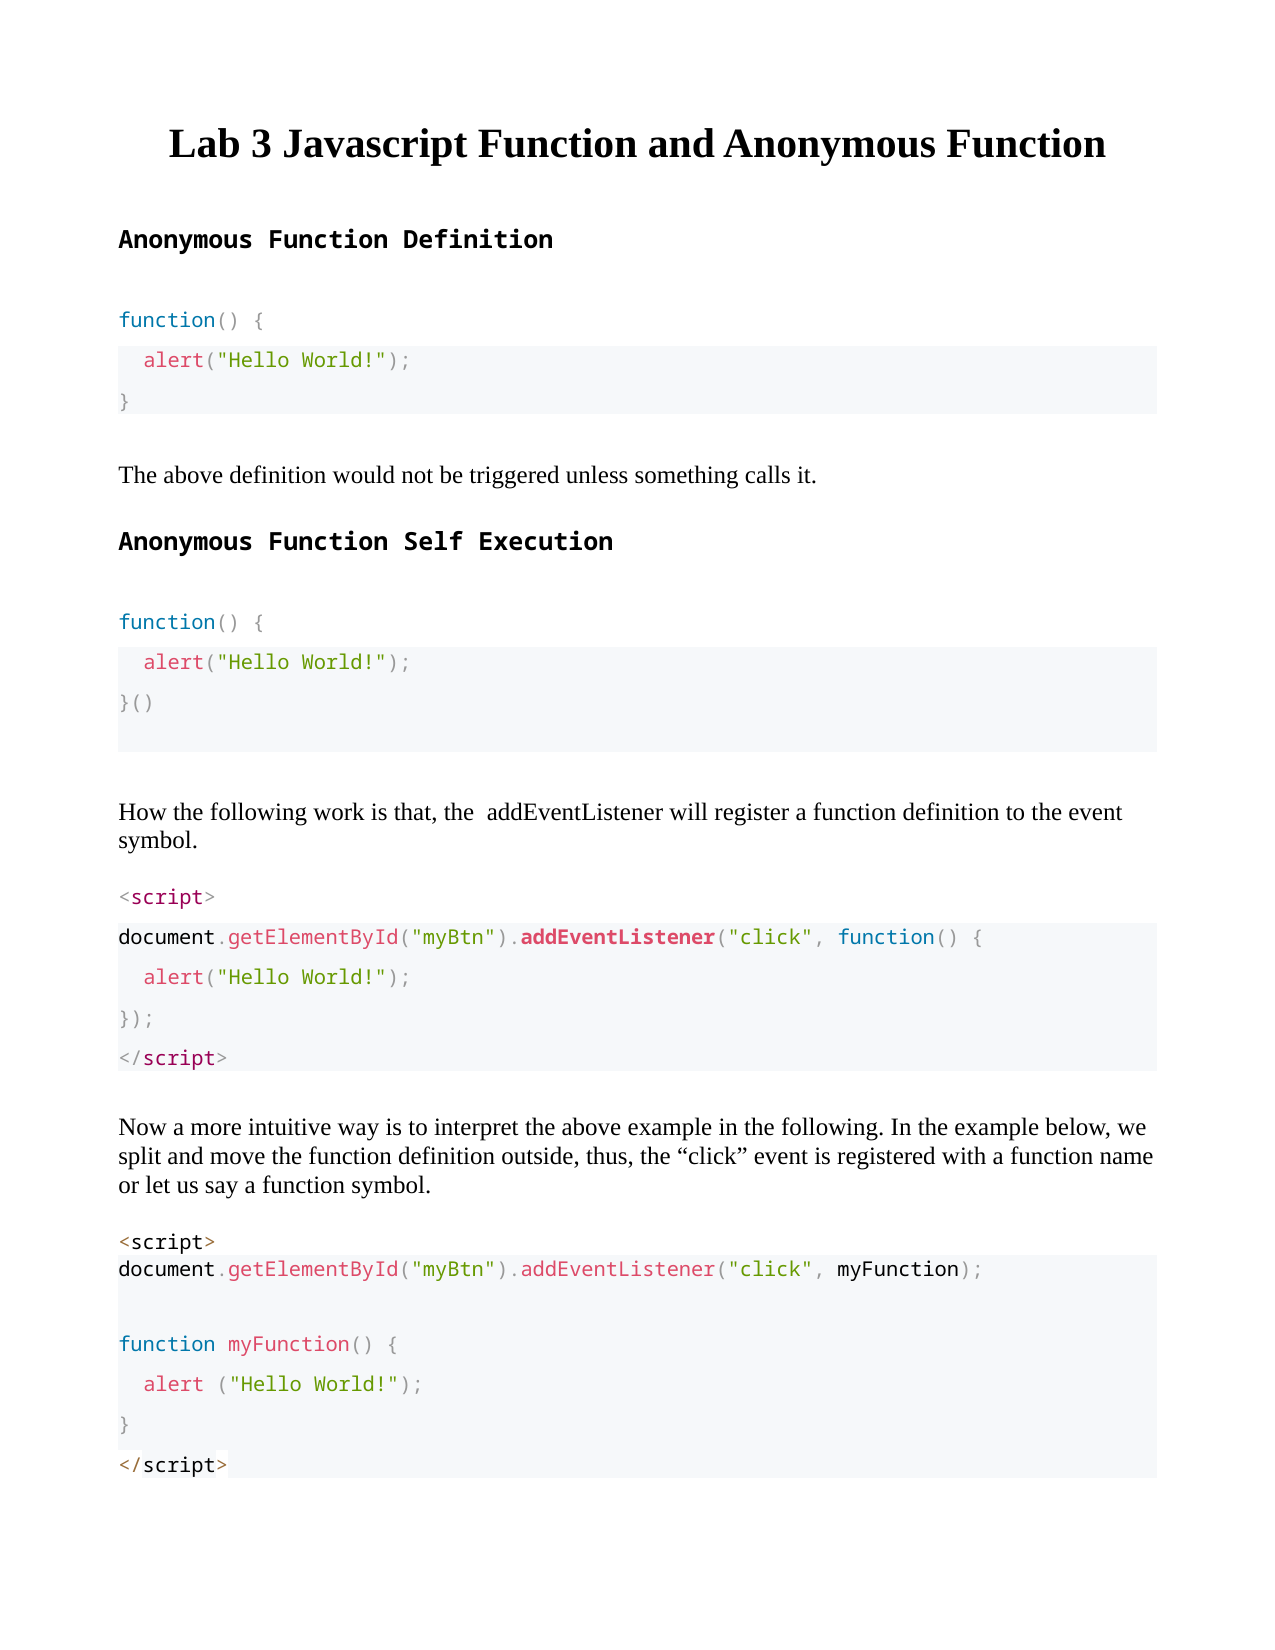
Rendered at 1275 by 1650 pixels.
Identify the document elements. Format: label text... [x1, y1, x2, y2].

text document.getElementById("myBtn").addEventListener("click", myFunction); [118, 1255, 1157, 1283]
text Lab 3 Javascript Function and Anonymous Function [118, 118, 1157, 166]
text alert("Hello World!"); [118, 647, 1157, 675]
text document.getElementById("myBtn").addEventListener("click", function() { [118, 923, 1157, 950]
text <script> [118, 882, 1157, 910]
text </script> [118, 1043, 1157, 1071]
text Anonymous Function Definition [118, 222, 1157, 256]
text Anonymous Function Self Execution [118, 524, 1157, 558]
text }); [118, 1003, 1157, 1031]
text How the following work is that, the addEventListener will register a function definition to the event symbol. [118, 797, 1157, 854]
text } [118, 1410, 1157, 1438]
text function() { [118, 607, 1157, 635]
text }() [118, 688, 1157, 716]
text alert ("Hello World!"); [118, 1369, 1157, 1397]
text function() { [118, 306, 1157, 333]
text </script> [118, 1450, 1157, 1478]
text } [118, 386, 1157, 414]
text The above definition would not be triggered unless something calls it. [118, 461, 1157, 489]
text alert("Hello World!"); [118, 963, 1157, 991]
text Now a more intuitive way is to interpret the above example in the following. In the example below, we split and move the function definition outside, thus, the “click” event is registered with a function name or let us say a function symbol. [118, 1112, 1157, 1198]
text <script> [118, 1227, 1157, 1255]
text function myFunction() { [118, 1329, 1157, 1357]
text alert("Hello World!"); [118, 346, 1157, 374]
